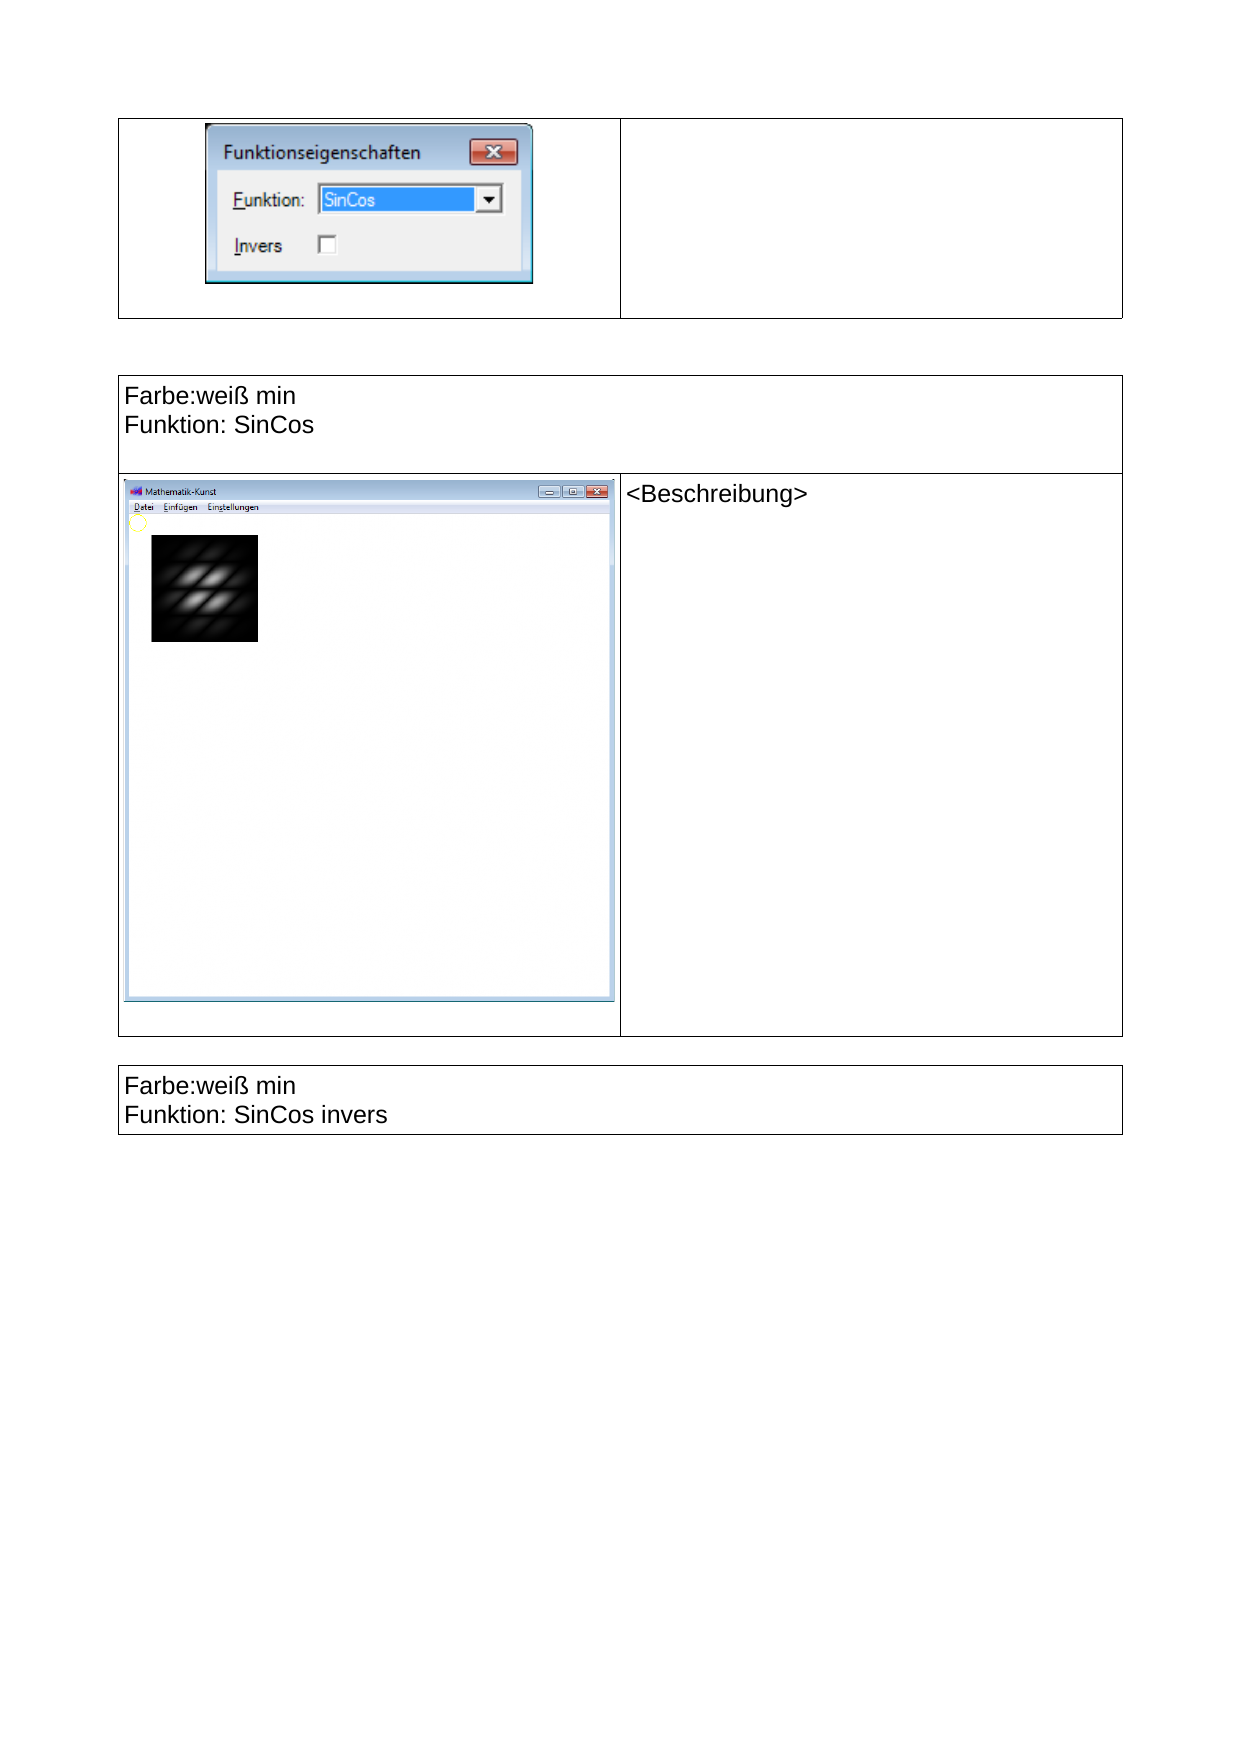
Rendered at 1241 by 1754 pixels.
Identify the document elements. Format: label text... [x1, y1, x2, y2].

table_header Farbe:weiß min Funktion: SinCos [119, 376, 1122, 473]
table_cell <Beschreibung> [621, 474, 1122, 1036]
table_header Farbe:weiß min Funktion: SinCos invers [119, 1066, 1122, 1134]
picture [123, 479, 615, 1002]
table_cell [119, 474, 620, 1036]
picture [205, 123, 534, 284]
table_cell [119, 119, 620, 318]
table_cell [621, 119, 1122, 318]
